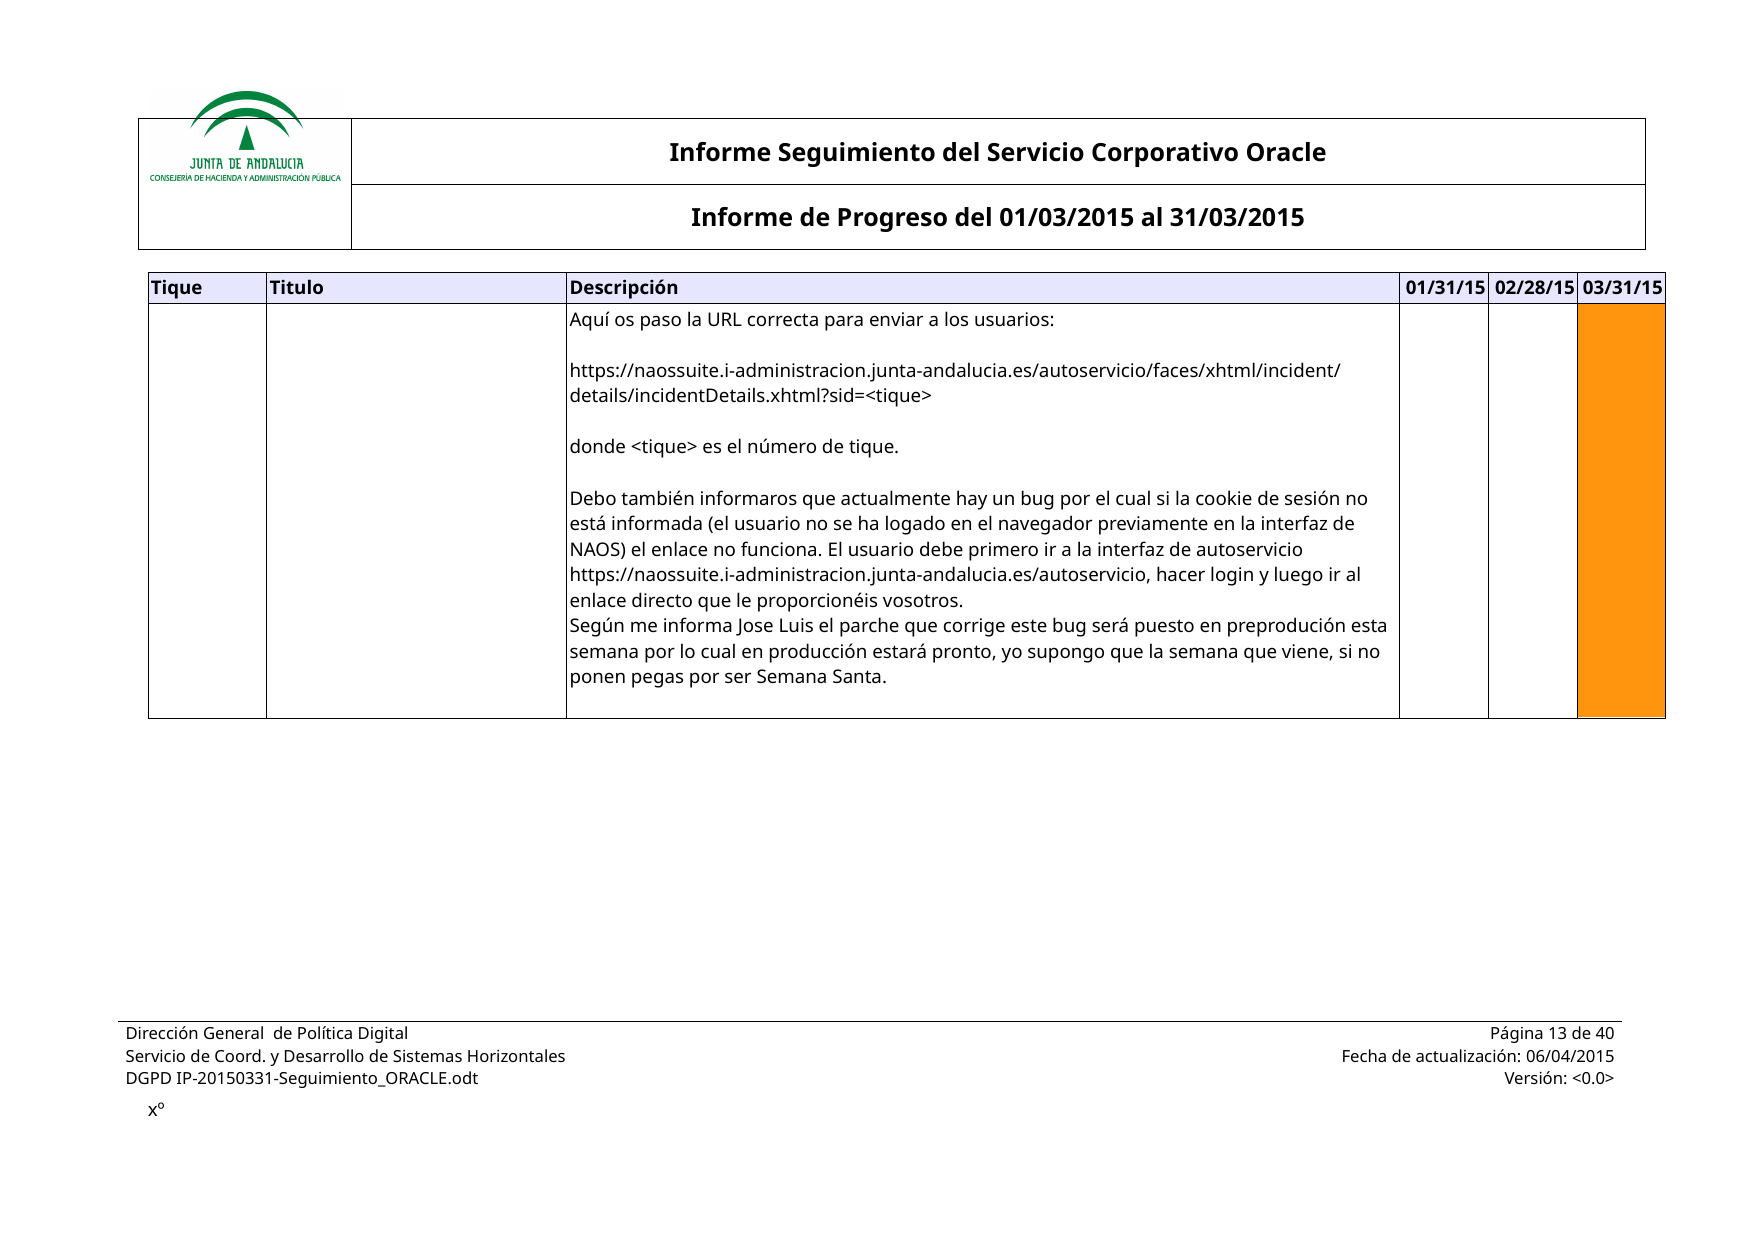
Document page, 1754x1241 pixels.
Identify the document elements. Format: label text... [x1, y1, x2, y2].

table_header 28/02/15 [1489, 273, 1577, 303]
table_header Descripción [567, 273, 1399, 303]
table_header 31/01/15 [1400, 273, 1488, 303]
table_cell [1578, 304, 1665, 717]
table_header 31/03/15 [1578, 273, 1665, 303]
table_cell [1489, 304, 1577, 717]
table_header Titulo [267, 273, 566, 303]
table_cell [149, 304, 266, 717]
table_cell [1400, 304, 1488, 717]
table_cell [267, 304, 566, 717]
table_cell Aquí os paso la URL correcta para enviar a los usuarios: https://naossuite.i-administracion.junta-andalucia.es/autoservicio/faces/xhtml/incident/details/incidentDetails.xhtml?sid=<tique> donde <tique> es el número de tique. Debo también informaros que actualmente hay un bug por el cual si la cookie de sesión no está informada (el usuario no se ha logado en el navegador previamente en la interfaz de NAOS) el enlace no funciona. El usuario debe primero ir a la interfaz de autoservicio https://naossuite.i-administracion.junta-andalucia.es/autoservicio, hacer login y luego ir al enlace directo que le proporcionéis vosotros. Según me informa Jose Luis el parche que corrige este bug será puesto en preprodución esta semana por lo cual en producción estará pronto, yo supongo que la semana que viene, si no ponen pegas por ser Semana Santa. [567, 304, 1399, 717]
picture [149, 89, 342, 118]
picture [149, 119, 342, 182]
table_header Tique [149, 273, 266, 303]
